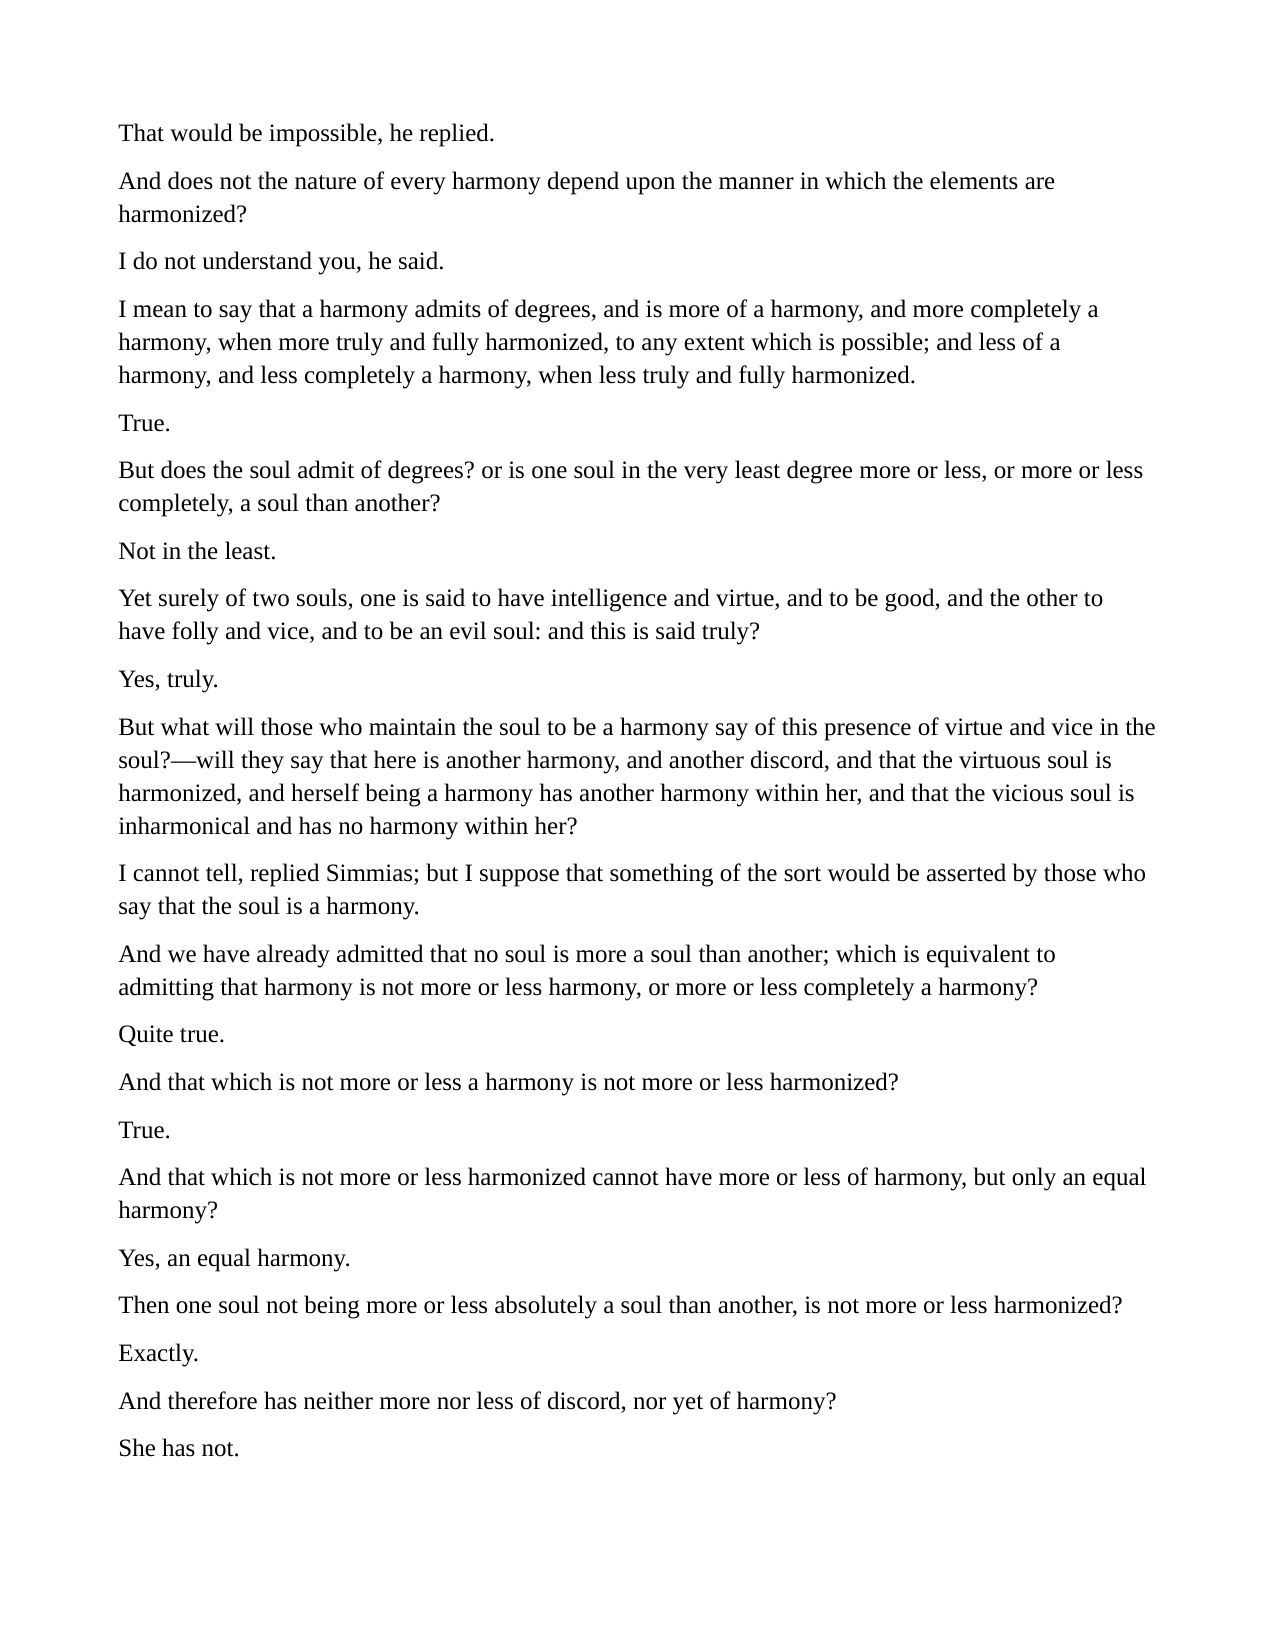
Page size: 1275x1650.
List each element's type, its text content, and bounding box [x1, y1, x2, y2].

text And we have already admitted that no soul is more a soul than another; which is equivalent to admitting that harmony is not more or less harmony, or more or less completely a harmony? [118, 939, 1157, 1001]
text True. [118, 1115, 1157, 1143]
text And that which is not more or less harmonized cannot have more or less of harmony, but only an equal harmony? [118, 1162, 1157, 1224]
text Yes, truly. [118, 664, 1157, 693]
text Exactly. [118, 1338, 1157, 1367]
text I cannot tell, replied Simmias; but I suppose that something of the sort would be asserted by those who say that the soul is a harmony. [118, 858, 1157, 920]
text Yes, an equal harmony. [118, 1243, 1157, 1272]
text And therefore has neither more nor less of discord, nor yet of harmony? [118, 1386, 1157, 1414]
text But does the soul admit of degrees? or is one soul in the very least degree more or less, or more or less completely, a soul than another? [118, 455, 1157, 517]
text Quite true. [118, 1019, 1157, 1048]
text Yet surely of two souls, one is said to have intelligence and virtue, and to be good, and the other to have folly and vice, and to be an evil soul: and this is said truly? [118, 583, 1157, 645]
text Not in the least. [118, 536, 1157, 564]
text She has not. [118, 1433, 1157, 1462]
text True. [118, 408, 1157, 436]
text And that which is not more or less a harmony is not more or less harmonized? [118, 1067, 1157, 1096]
text I mean to say that a harmony admits of degrees, and is more of a harmony, and more completely a harmony, when more truly and fully harmonized, to any extent which is possible; and less of a harmony, and less completely a harmony, when less truly and fully harmonized. [118, 294, 1157, 389]
text And does not the nature of every harmony depend upon the manner in which the elements are harmonized? [118, 166, 1157, 227]
text Then one soul not being more or less absolutely a soul than another, is not more or less harmonized? [118, 1291, 1157, 1319]
text But what will those who maintain the soul to be a harmony say of this presence of virtue and vice in the soul?—will they say that here is another harmony, and another discord, and that the virtuous soul is harmonized, and herself being a harmony has another harmony within her, and that the vicious soul is inharmonical and has no harmony within her? [118, 712, 1157, 839]
text That would be impossible, he replied. [118, 118, 1157, 147]
text I do not understand you, he said. [118, 246, 1157, 275]
